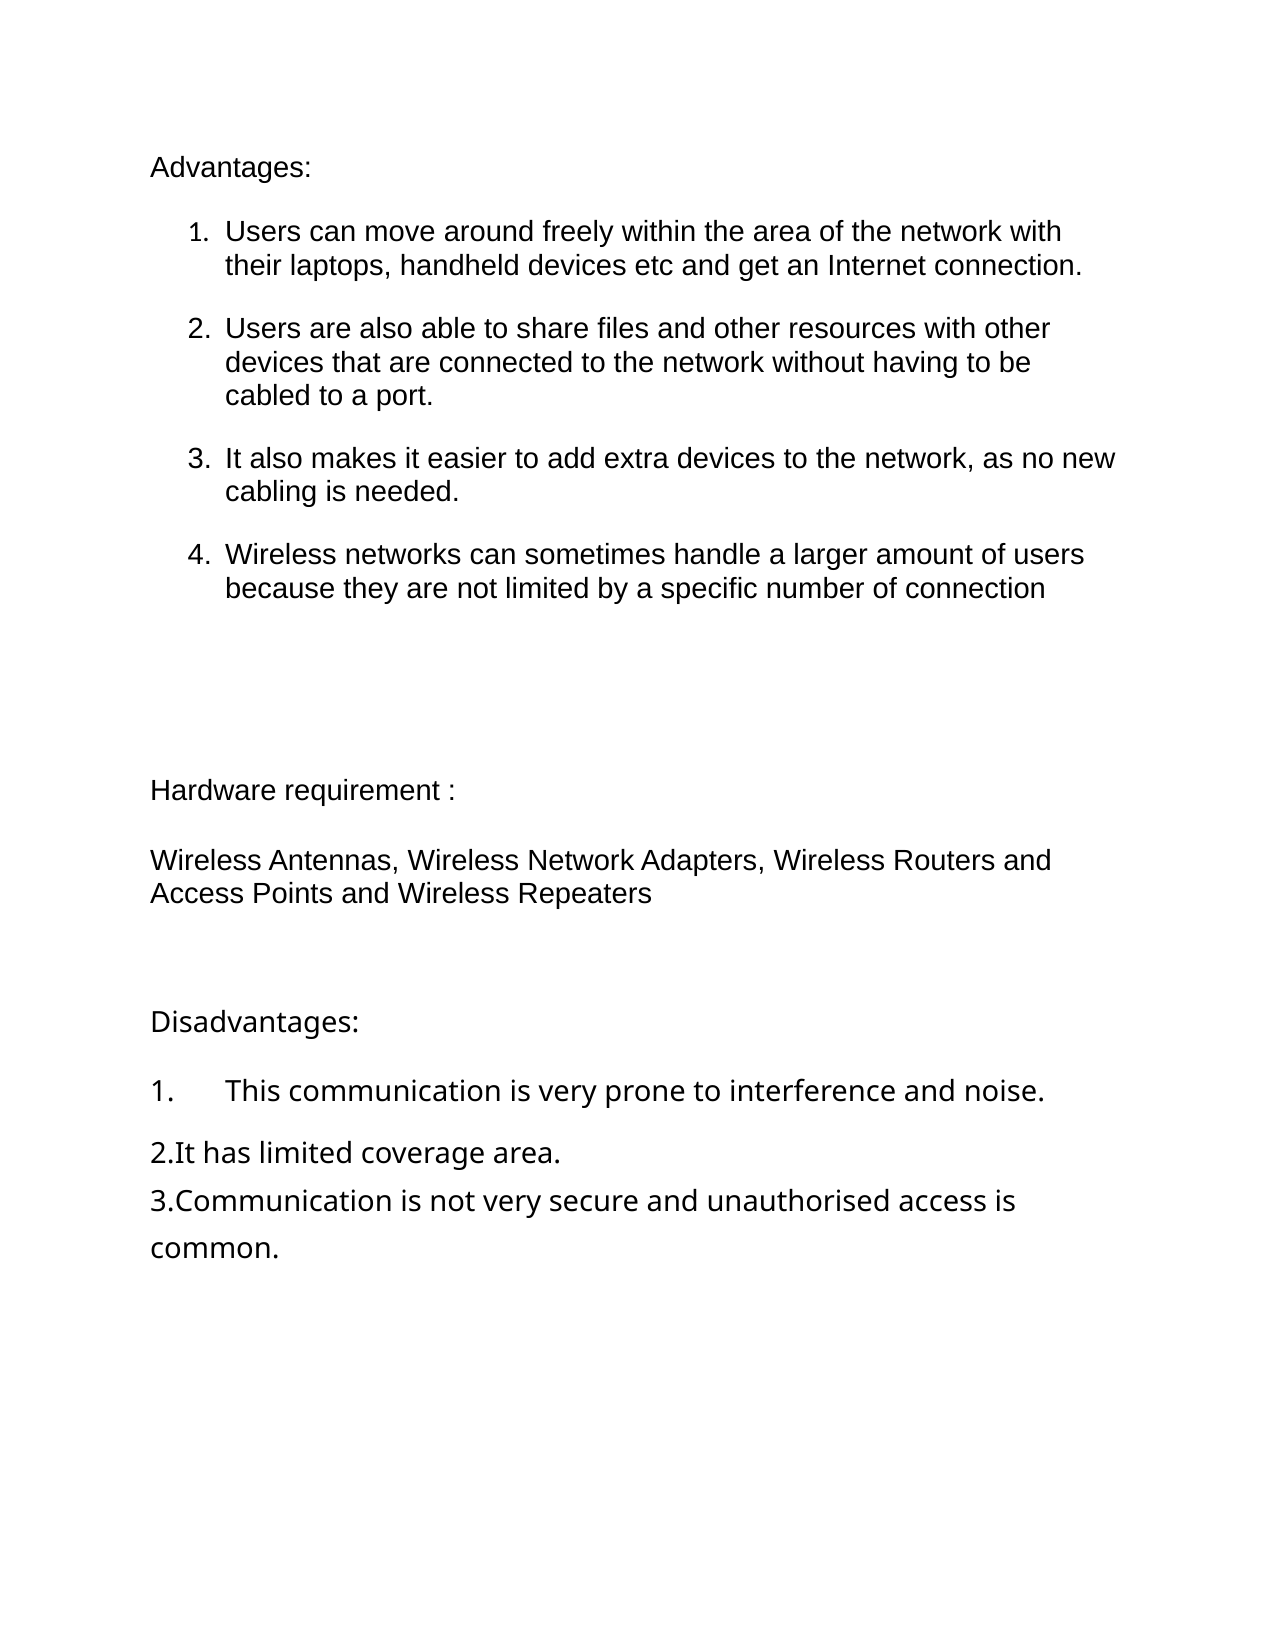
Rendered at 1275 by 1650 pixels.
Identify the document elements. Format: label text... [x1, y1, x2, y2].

list Users are also able to share files and other resources with other devices that are connected to the network without having to be cabled to a port. [187, 311, 1125, 412]
list This communication is very prone to interference and noise. [150, 1070, 1125, 1110]
list It also makes it easier to add extra devices to the network, as no new cabling is needed. [187, 441, 1125, 508]
list Wireless networks can sometimes handle a larger amount of users because they are not limited by a specific number of connection [187, 537, 1125, 604]
subtitle Wireless Antennas, Wireless Network Adapters, Wireless Routers and Access Points and Wireless Repeaters [150, 842, 1125, 909]
list It has limited coverage area. [150, 1132, 1125, 1172]
subtitle Disadvantages: [150, 1001, 1125, 1041]
text Hardware requirement : [150, 773, 1125, 807]
list Communication is not very secure and unauthorised access is common. [150, 1180, 1125, 1267]
list Users can move around freely within the area of the network with their laptops, handheld devices etc and get an Internet connection. [187, 213, 1125, 282]
text Advantages: [150, 150, 1125, 183]
